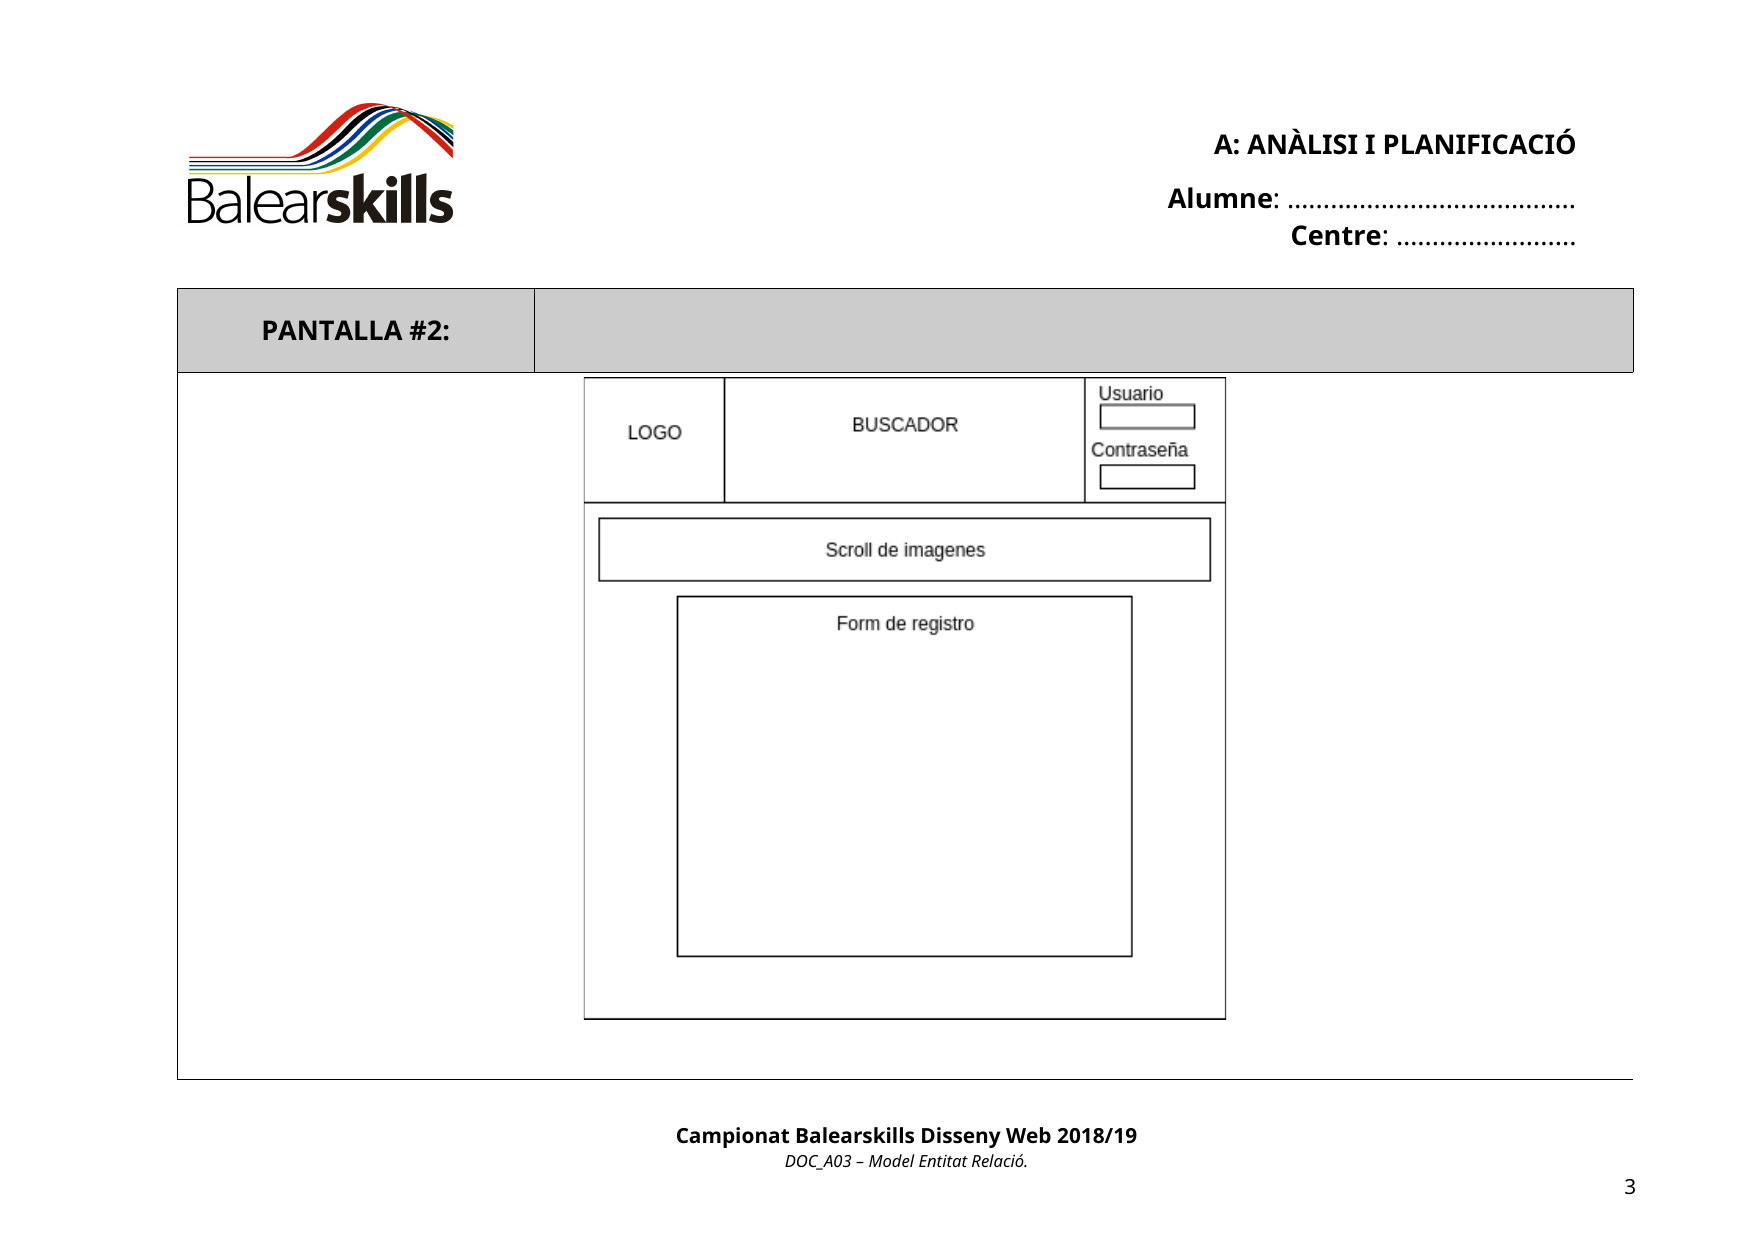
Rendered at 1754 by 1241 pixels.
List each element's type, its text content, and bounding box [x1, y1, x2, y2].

table_header PANTALLA #2: [178, 289, 534, 372]
picture [177, 89, 465, 230]
table_cell [178, 373, 1633, 1079]
table_header [535, 289, 1633, 372]
picture [583, 377, 1227, 1020]
